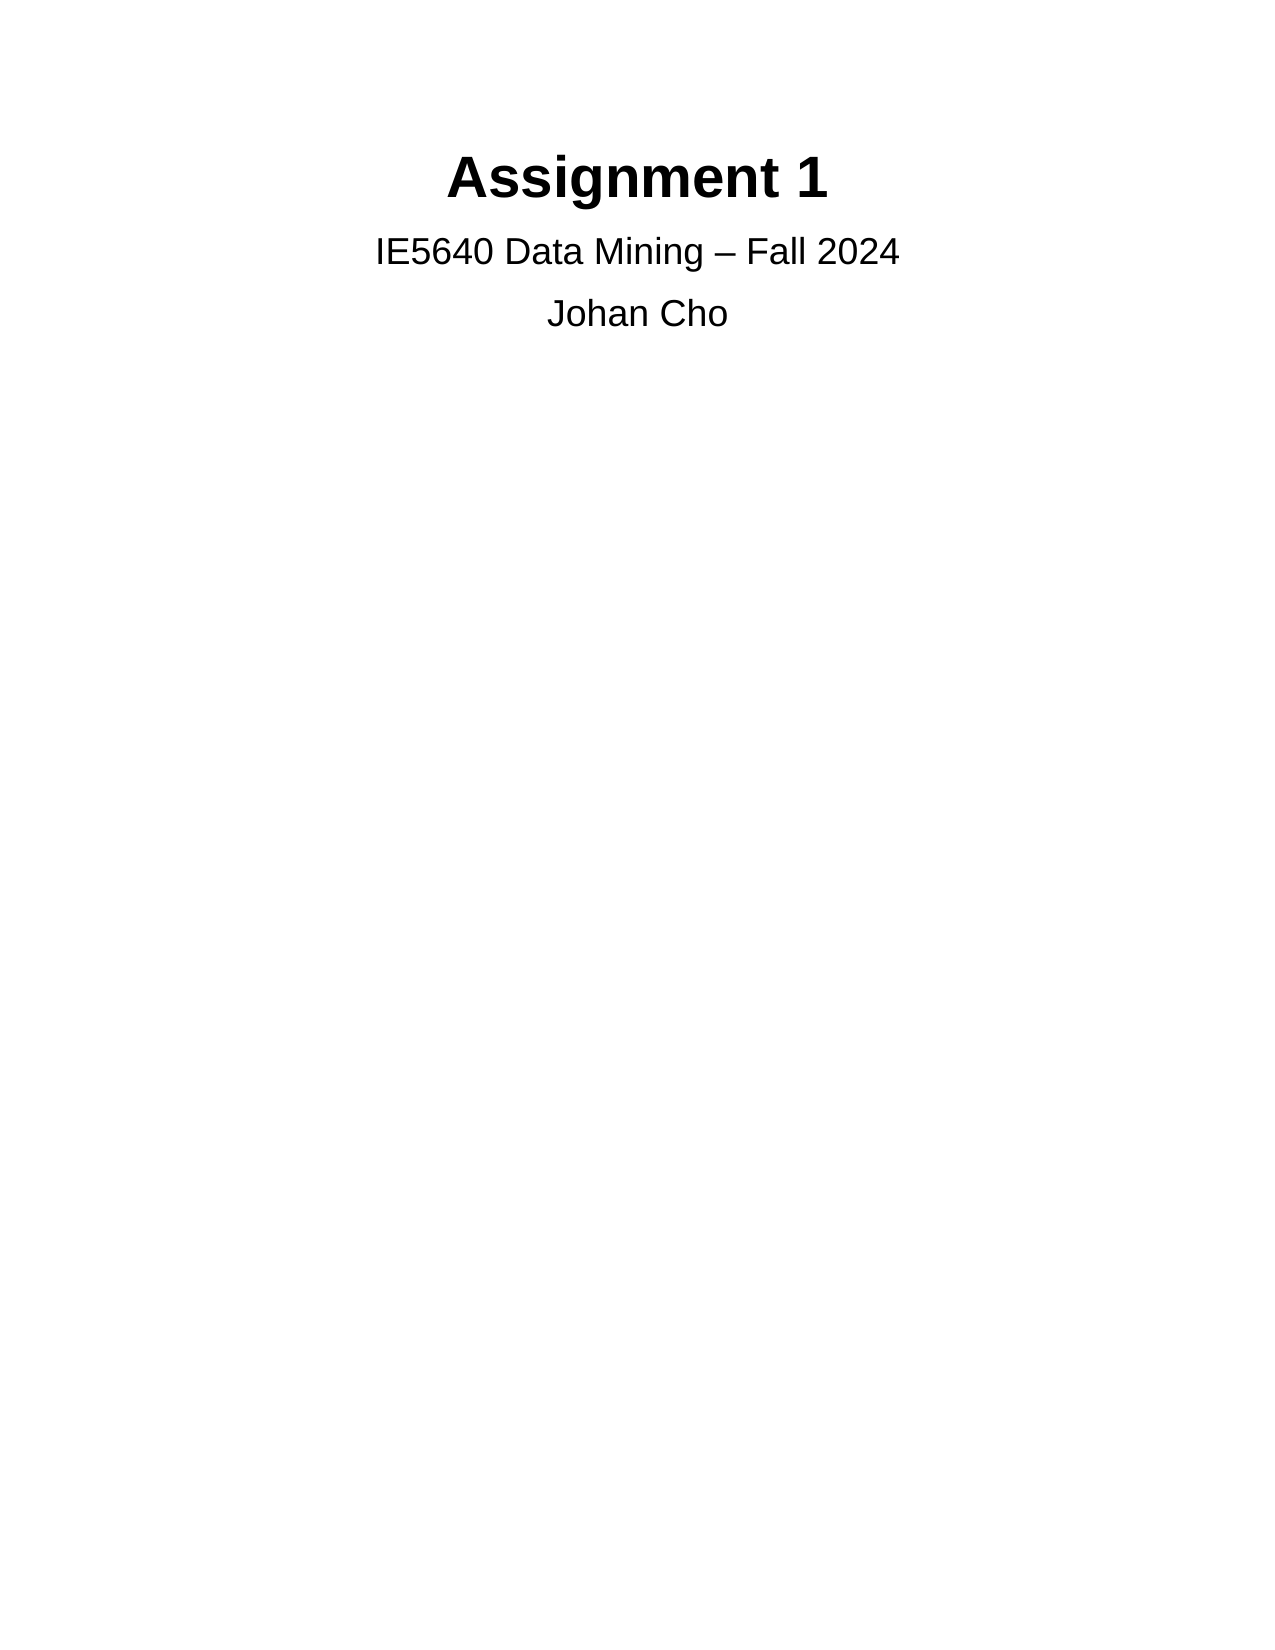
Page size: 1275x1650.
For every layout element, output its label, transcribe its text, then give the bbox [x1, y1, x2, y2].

subtitle IE5640 Data Mining – Fall 2024 [118, 229, 1157, 272]
subtitle Johan Cho [118, 291, 1157, 334]
title Assignment 1 [118, 143, 1157, 210]
